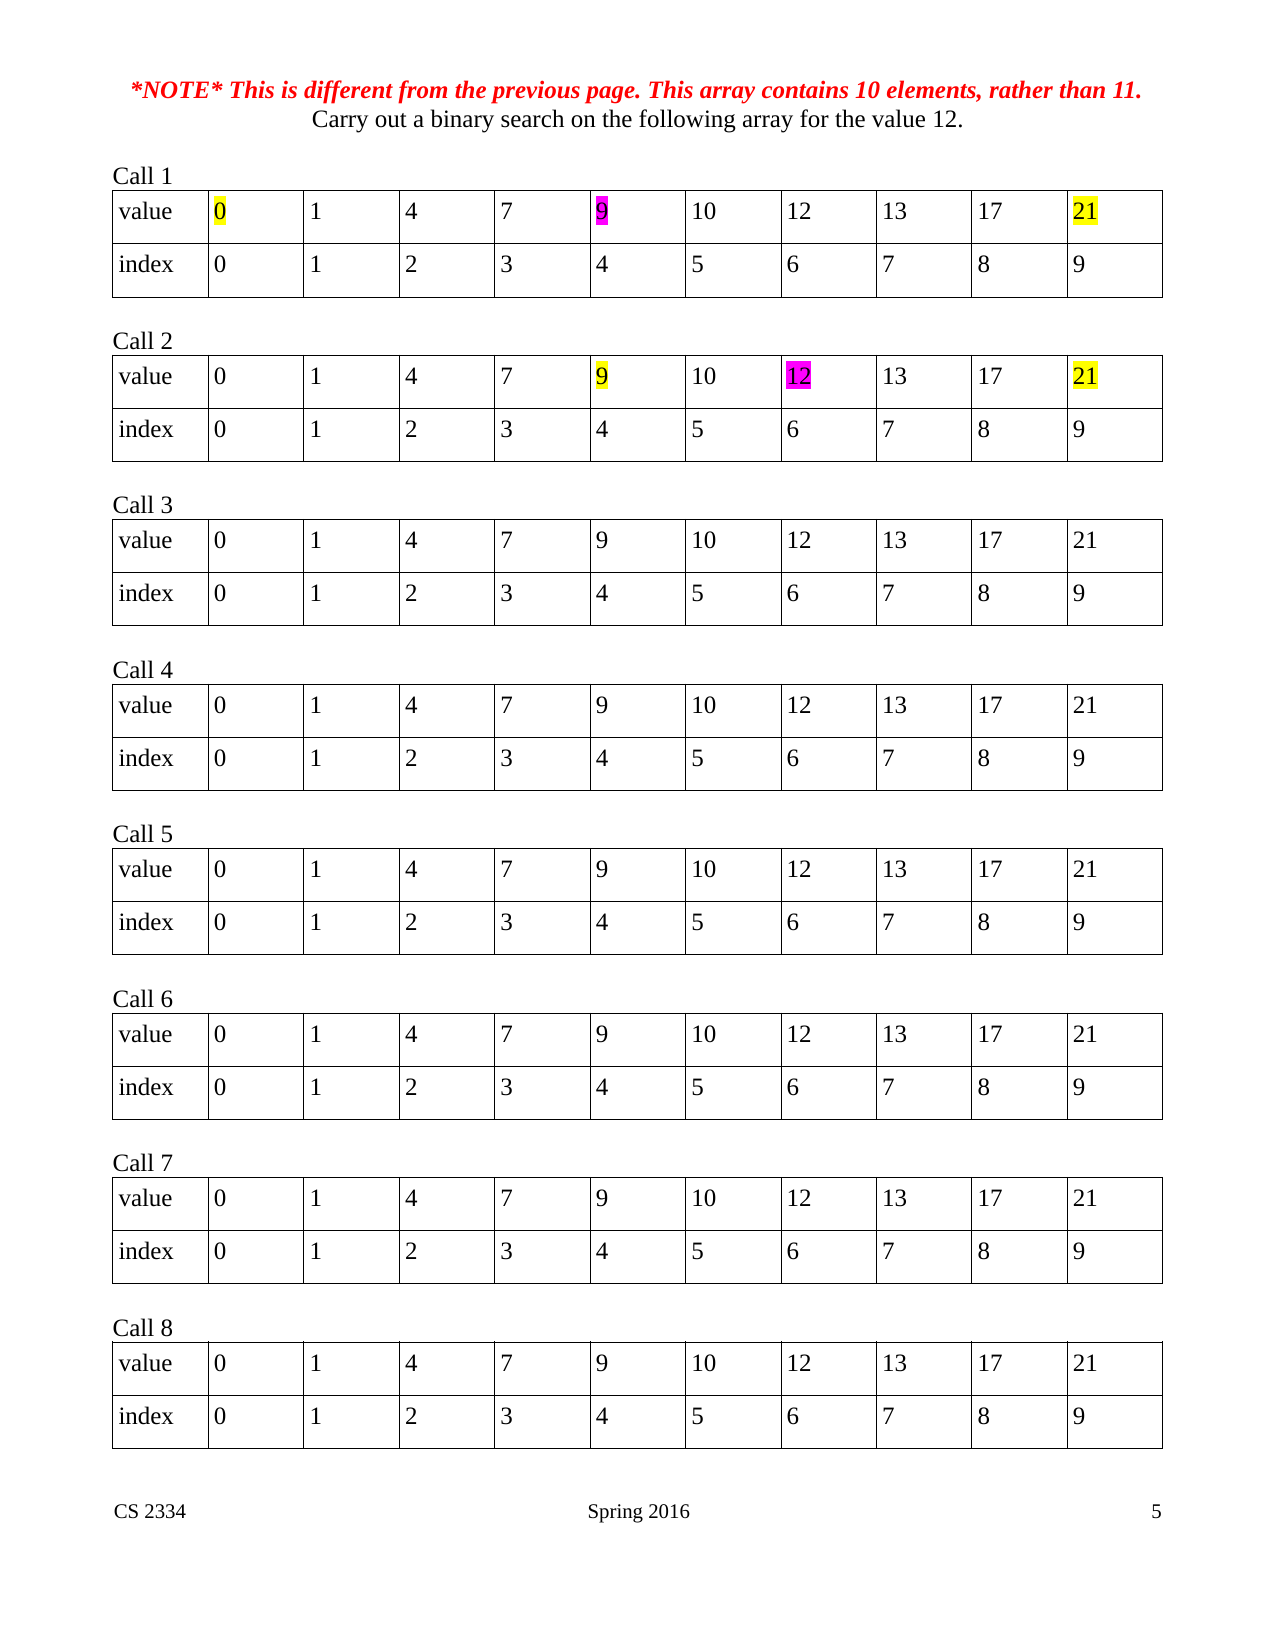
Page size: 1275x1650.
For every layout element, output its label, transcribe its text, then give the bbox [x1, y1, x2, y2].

table_cell 0 [209, 902, 303, 954]
table_cell 5 [686, 409, 781, 461]
table_header 1 [304, 1014, 399, 1066]
table_header 13 [877, 849, 971, 901]
table_header 7 [495, 1178, 590, 1230]
table_cell 9 [1068, 738, 1162, 790]
table_header 12 [782, 685, 876, 737]
table_cell index [113, 244, 208, 296]
table_cell 5 [686, 244, 781, 296]
table_cell 9 [1068, 1396, 1162, 1448]
table_cell 1 [304, 409, 399, 461]
table_header 7 [495, 849, 590, 901]
table_cell 0 [209, 1396, 303, 1448]
table_header 21 [1068, 520, 1162, 572]
table_header 21 [1068, 1343, 1162, 1394]
table_cell 9 [1068, 1231, 1162, 1283]
table_header 12 [782, 849, 876, 901]
table_cell 7 [877, 1231, 971, 1283]
table_cell 3 [495, 738, 590, 790]
table_header 1 [304, 1343, 399, 1394]
table_header 1 [304, 1178, 399, 1230]
table_cell 8 [972, 738, 1067, 790]
table_header 13 [877, 1014, 971, 1066]
table_header 10 [686, 849, 781, 901]
table_header 13 [877, 685, 971, 737]
table_cell 8 [972, 1396, 1067, 1448]
table_cell 6 [782, 244, 876, 296]
table_cell 9 [1068, 902, 1162, 954]
table_header 12 [782, 520, 876, 572]
table_cell 6 [782, 1231, 876, 1283]
table_cell 9 [1068, 409, 1162, 461]
table_header 21 [1068, 356, 1162, 408]
table_cell 8 [972, 1231, 1067, 1283]
table_header 0 [209, 1343, 303, 1394]
table_cell index [113, 902, 208, 954]
table_header 0 [209, 685, 303, 737]
table_cell 1 [304, 1067, 399, 1119]
table_cell 1 [304, 573, 399, 625]
table_cell index [113, 1067, 208, 1119]
table_header 0 [209, 520, 303, 572]
table_cell 7 [877, 1396, 971, 1448]
table_cell 0 [209, 1067, 303, 1119]
table_header 17 [972, 520, 1067, 572]
table_header 1 [304, 685, 399, 737]
text Call 3 [112, 490, 1162, 519]
text Call 1 [112, 161, 1162, 190]
table_cell 3 [495, 1231, 590, 1283]
table_cell 1 [304, 902, 399, 954]
text *NOTE* This is different from the previous page. This array contains 10 elements, rather than 11. [112, 75, 1162, 104]
table_cell 0 [209, 244, 303, 296]
table_header 9 [591, 356, 685, 408]
table_cell 2 [400, 573, 494, 625]
table_cell 4 [591, 1067, 685, 1119]
table_cell 5 [686, 1067, 781, 1119]
table_header 0 [209, 356, 303, 408]
table_cell 7 [877, 738, 971, 790]
table_header 4 [400, 1178, 494, 1230]
table_cell 4 [591, 244, 685, 296]
table_header 17 [972, 1014, 1067, 1066]
table_header 12 [782, 1014, 876, 1066]
table_header 13 [877, 520, 971, 572]
table_header 9 [591, 520, 685, 572]
table_cell 0 [209, 573, 303, 625]
table_header 7 [495, 1014, 590, 1066]
table_header 10 [686, 356, 781, 408]
table_cell 3 [495, 1067, 590, 1119]
table_header 0 [209, 191, 303, 243]
table_header 7 [495, 356, 590, 408]
table_header 10 [686, 1014, 781, 1066]
table_cell 2 [400, 1396, 494, 1448]
table_cell 5 [686, 1231, 781, 1283]
table_header value [113, 1014, 208, 1066]
table_header 4 [400, 356, 494, 408]
table_cell 4 [591, 738, 685, 790]
table_cell 3 [495, 902, 590, 954]
table_cell 7 [877, 244, 971, 296]
table_cell 7 [877, 573, 971, 625]
table_header value [113, 1343, 208, 1394]
table_cell 7 [877, 1067, 971, 1119]
table_header 13 [877, 1343, 971, 1394]
table_header 13 [877, 356, 971, 408]
table_cell 5 [686, 1396, 781, 1448]
table_cell 7 [877, 902, 971, 954]
table_header 17 [972, 685, 1067, 737]
text Carry out a binary search on the following array for the value 12. [112, 104, 1162, 132]
table_cell 1 [304, 1231, 399, 1283]
table_header value [113, 849, 208, 901]
table_cell 6 [782, 738, 876, 790]
table_cell 9 [1068, 244, 1162, 296]
table_cell 5 [686, 902, 781, 954]
table_header 17 [972, 1343, 1067, 1394]
table_header 7 [495, 685, 590, 737]
table_cell 3 [495, 1396, 590, 1448]
table_cell 4 [591, 409, 685, 461]
table_cell 5 [686, 573, 781, 625]
table_header 9 [591, 191, 685, 243]
table_cell 8 [972, 573, 1067, 625]
table_cell 2 [400, 738, 494, 790]
table_cell 1 [304, 244, 399, 296]
table_cell 3 [495, 244, 590, 296]
table_header 7 [495, 1343, 590, 1394]
table_cell 6 [782, 1396, 876, 1448]
table_header 12 [782, 191, 876, 243]
table_header 10 [686, 1178, 781, 1230]
table_cell 6 [782, 573, 876, 625]
table_cell 3 [495, 573, 590, 625]
table_cell 1 [304, 1396, 399, 1448]
table_cell 8 [972, 1067, 1067, 1119]
table_cell 5 [686, 738, 781, 790]
table_cell 9 [1068, 573, 1162, 625]
table_header 21 [1068, 191, 1162, 243]
table_header 4 [400, 191, 494, 243]
table_header 4 [400, 685, 494, 737]
table_header 12 [782, 1178, 876, 1230]
table_cell 6 [782, 902, 876, 954]
table_header 13 [877, 1178, 971, 1230]
table_header value [113, 191, 208, 243]
table_header 21 [1068, 1014, 1162, 1066]
table_header 17 [972, 356, 1067, 408]
table_cell index [113, 409, 208, 461]
table_cell index [113, 738, 208, 790]
table_header value [113, 520, 208, 572]
table_cell 6 [782, 409, 876, 461]
text Call 4 [112, 655, 1162, 683]
table_header 17 [972, 849, 1067, 901]
table_cell 1 [304, 738, 399, 790]
table_cell 8 [972, 902, 1067, 954]
table_header 9 [591, 685, 685, 737]
table_cell 8 [972, 244, 1067, 296]
table_header 9 [591, 1014, 685, 1066]
table_header 7 [495, 520, 590, 572]
table_header 17 [972, 1178, 1067, 1230]
table_header 10 [686, 520, 781, 572]
table_header 1 [304, 849, 399, 901]
text Call 7 [112, 1148, 1162, 1177]
table_header 9 [591, 849, 685, 901]
table_cell 4 [591, 573, 685, 625]
table_cell 3 [495, 409, 590, 461]
table_header 12 [782, 1343, 876, 1394]
table_cell 9 [1068, 1067, 1162, 1119]
text Call 6 [112, 984, 1162, 1012]
table_cell 2 [400, 409, 494, 461]
table_cell 2 [400, 902, 494, 954]
table_header value [113, 685, 208, 737]
table_header 7 [495, 191, 590, 243]
table_cell 2 [400, 244, 494, 296]
table_header 1 [304, 356, 399, 408]
table_header 1 [304, 191, 399, 243]
table_cell 0 [209, 738, 303, 790]
table_cell 0 [209, 1231, 303, 1283]
table_cell 2 [400, 1231, 494, 1283]
table_cell 4 [591, 902, 685, 954]
table_header 21 [1068, 1178, 1162, 1230]
text Call 2 [112, 326, 1162, 354]
table_header 0 [209, 1014, 303, 1066]
table_cell index [113, 1396, 208, 1448]
table_header value [113, 356, 208, 408]
table_header 0 [209, 849, 303, 901]
table_header 10 [686, 1343, 781, 1394]
table_header 13 [877, 191, 971, 243]
table_cell 4 [591, 1396, 685, 1448]
table_header 9 [591, 1178, 685, 1230]
table_header 12 [782, 356, 876, 408]
table_header 4 [400, 849, 494, 901]
table_header 1 [304, 520, 399, 572]
table_header 4 [400, 1343, 494, 1394]
table_cell 0 [209, 409, 303, 461]
table_header 10 [686, 685, 781, 737]
table_header 21 [1068, 849, 1162, 901]
text Call 5 [112, 819, 1162, 848]
table_header 4 [400, 1014, 494, 1066]
table_cell index [113, 1231, 208, 1283]
table_header 0 [209, 1178, 303, 1230]
text Call 8 [112, 1313, 1162, 1341]
table_cell 2 [400, 1067, 494, 1119]
table_header 17 [972, 191, 1067, 243]
table_cell index [113, 573, 208, 625]
table_cell 8 [972, 409, 1067, 461]
table_header 9 [591, 1343, 685, 1394]
table_header 21 [1068, 685, 1162, 737]
table_header 10 [686, 191, 781, 243]
table_header value [113, 1178, 208, 1230]
table_cell 6 [782, 1067, 876, 1119]
table_cell 4 [591, 1231, 685, 1283]
table_cell 7 [877, 409, 971, 461]
table_header 4 [400, 520, 494, 572]
